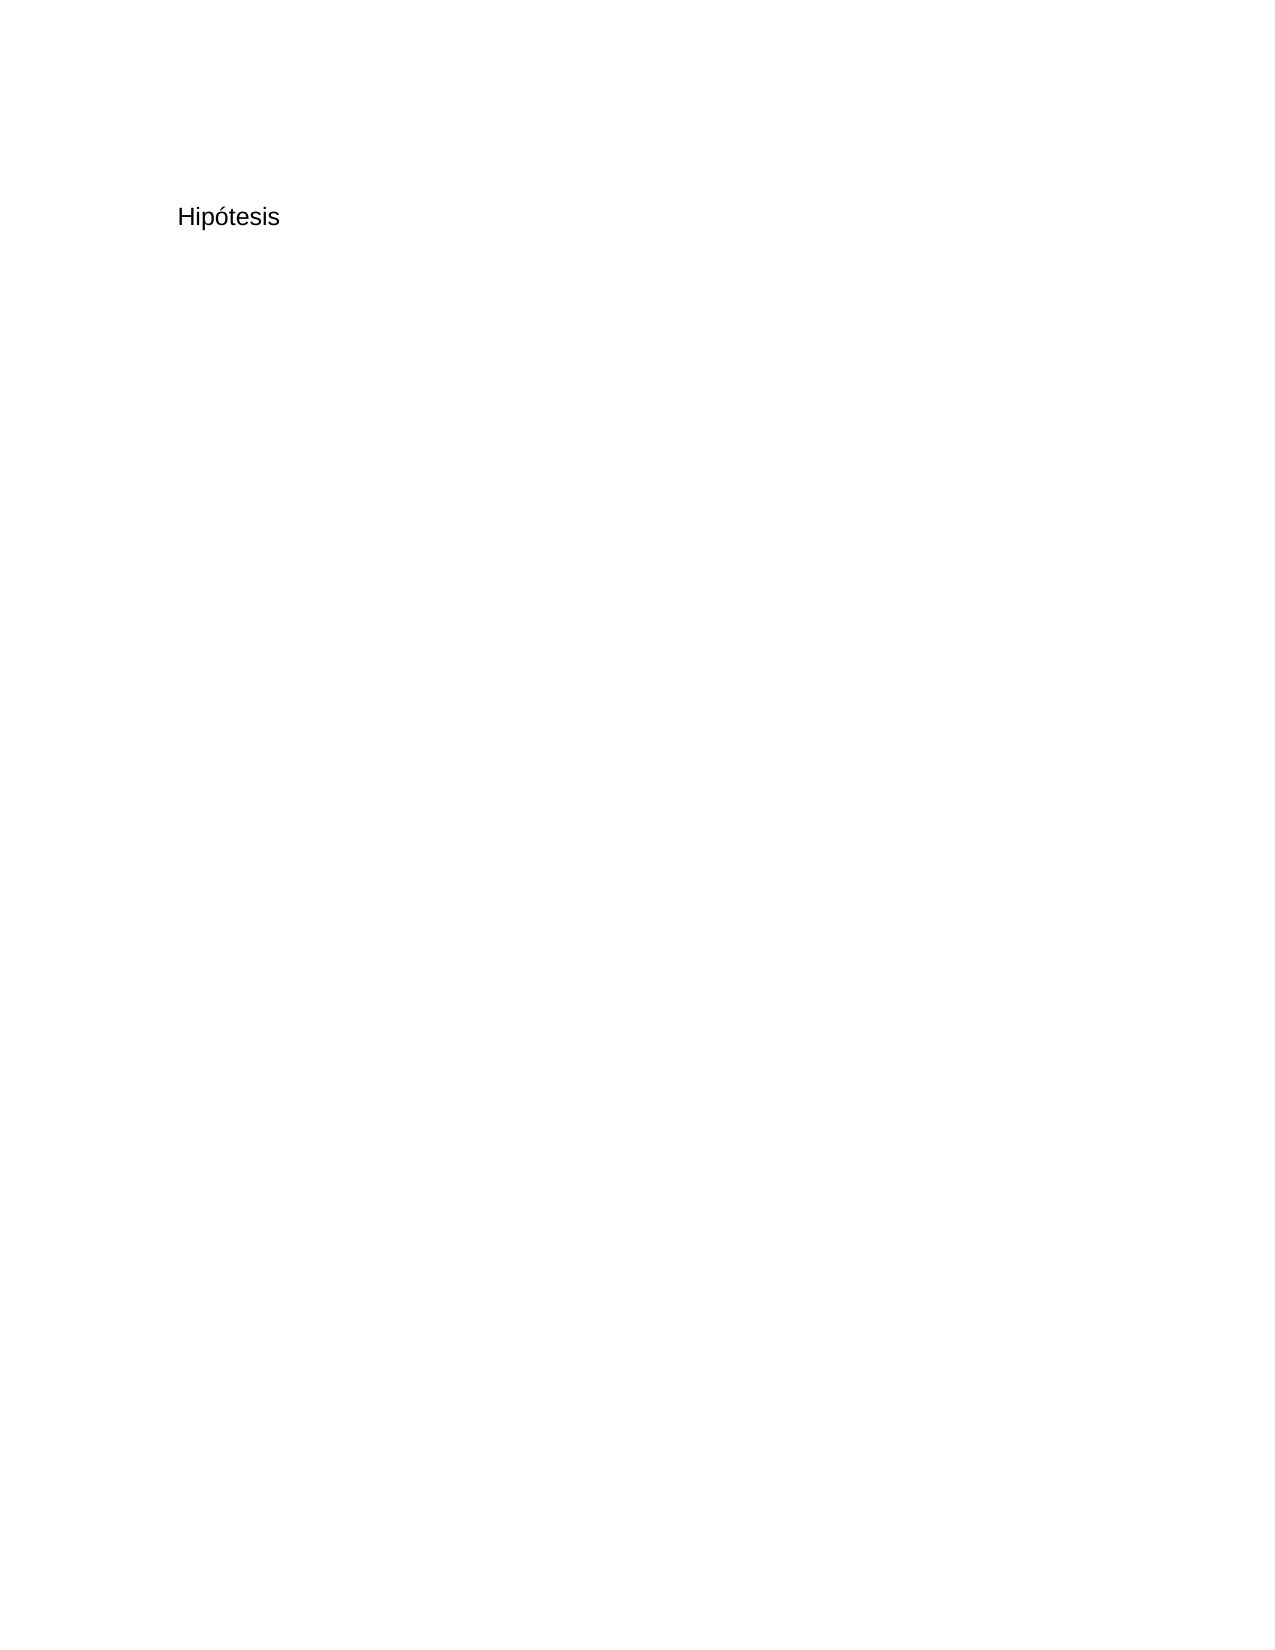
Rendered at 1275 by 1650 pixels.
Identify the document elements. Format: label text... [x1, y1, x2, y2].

text Hipótesis [177, 202, 1127, 230]
